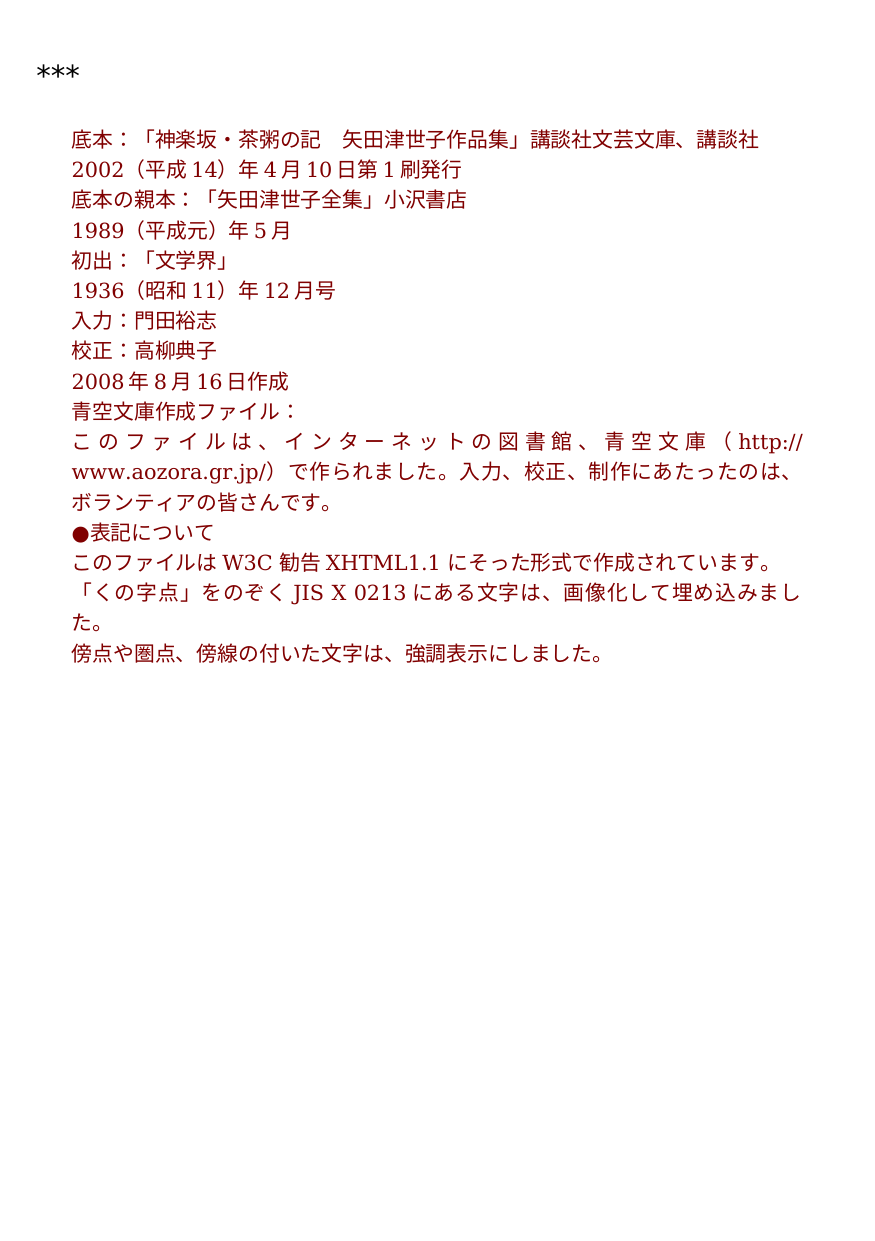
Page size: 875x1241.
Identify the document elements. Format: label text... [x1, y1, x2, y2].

text 傍点や圏点、傍線の付いた文字は、強調表示にしました。 [71, 637, 803, 667]
text 「くの字点」をのぞくJIS X 0213にある文字は、画像化して埋め込みました。 [71, 576, 803, 637]
text 入力：門田裕志 [71, 304, 803, 335]
text 初出：「文学界」 [71, 244, 803, 274]
text 2008年8月16日作成 [71, 365, 803, 395]
text 校正：高柳典子 [71, 335, 803, 365]
text ●表記について [71, 516, 803, 546]
subtitle *** [36, 60, 838, 94]
text 青空文庫作成ファイル： [71, 395, 803, 425]
text 1936（昭和11）年12月号 [71, 274, 803, 304]
text 2002（平成14）年4月10日第1刷発行 [71, 153, 803, 184]
text 底本：「神楽坂・茶粥の記 矢田津世子作品集」講談社文芸文庫、講談社 [71, 123, 803, 153]
text 底本の親本：「矢田津世子全集」小沢書店 [71, 184, 803, 214]
text このファイルは W3C 勧告 XHTML1.1 にそった形式で作成されています。 [71, 546, 803, 576]
text 1989（平成元）年5月 [71, 214, 803, 244]
text このファイルは、インターネットの図書館、青空文庫（http://www.aozora.gr.jp/）で作られました。入力、校正、制作にあたったのは、ボランティアの皆さんです。 [71, 425, 803, 516]
